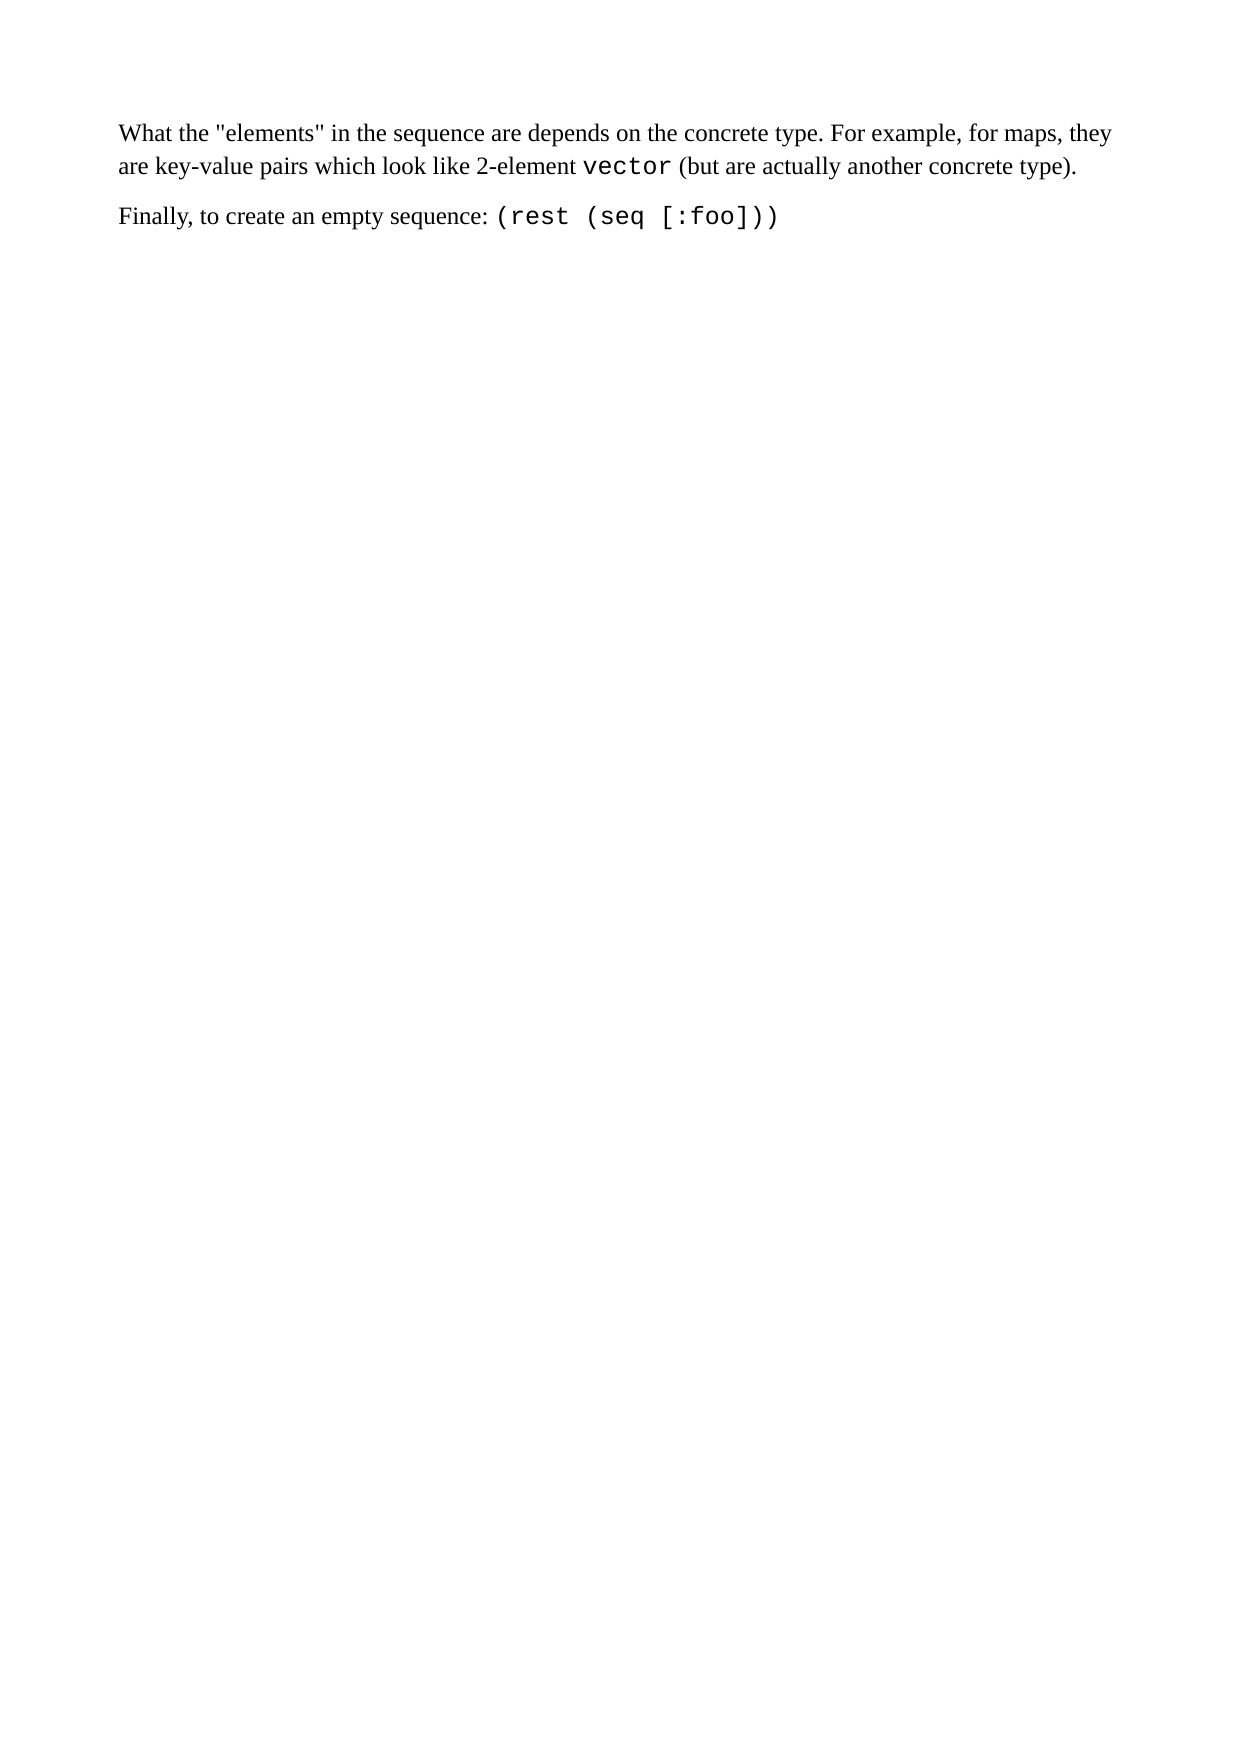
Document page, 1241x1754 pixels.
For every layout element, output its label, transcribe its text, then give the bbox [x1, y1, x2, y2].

text What the "elements" in the sequence are depends on the concrete type. For example, for maps, they are key-value pairs which look like 2-element vector (but are actually another concrete type). [118, 118, 1122, 182]
text Finally, to create an empty sequence: (rest (seq [:foo])) [118, 201, 1122, 232]
